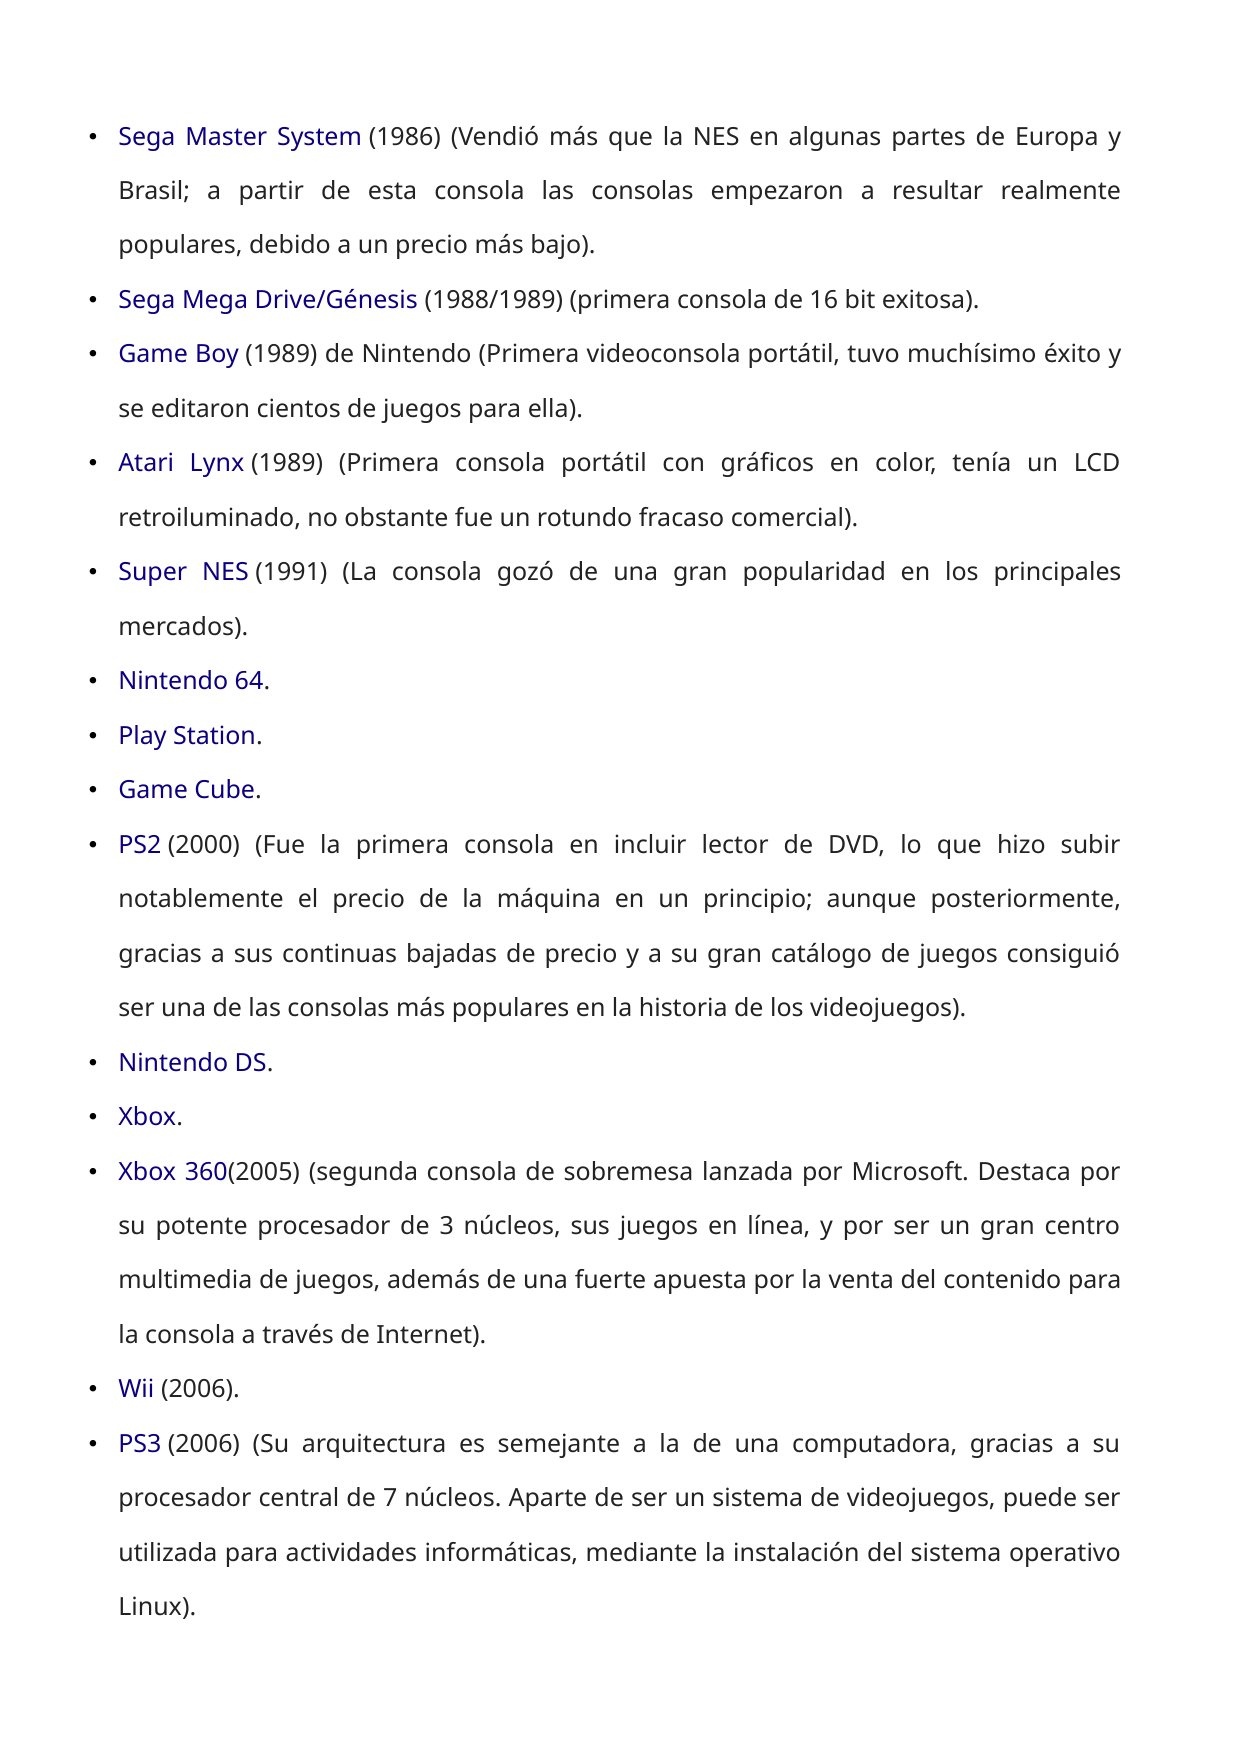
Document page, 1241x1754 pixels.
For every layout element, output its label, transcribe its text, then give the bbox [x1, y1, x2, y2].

list Wii (2006). [118, 1371, 1122, 1405]
list Atari Lynx (1989) (Primera consola portátil con gráficos en color, tenía un LCD retroiluminado, no obstante fue un rotundo fracaso comercial). [118, 445, 1122, 533]
list Play Station. [118, 717, 1122, 751]
list Nintendo DS. [118, 1044, 1122, 1078]
list Game Cube. [118, 772, 1122, 806]
list PS3 (2006) (Su arquitectura es semejante a la de una computadora, gracias a su procesador central de 7 núcleos. Aparte de ser un sistema de videojuegos, puede ser utilizada para actividades informáticas, mediante la instalación del sistema operativo Linux). [118, 1426, 1122, 1623]
list Xbox 360(2005) (segunda consola de sobremesa lanzada por Microsoft. Destaca por su potente procesador de 3 núcleos, sus juegos en línea, y por ser un gran centro multimedia de juegos, además de una fuerte apuesta por la venta del contenido para la consola a través de Internet). [118, 1153, 1122, 1351]
list Game Boy (1989) de Nintendo (Primera videoconsola portátil, tuvo muchísimo éxito y se editaron cientos de juegos para ella). [118, 336, 1122, 424]
list Nintendo 64. [118, 663, 1122, 697]
list Sega Mega Drive/Génesis (1988/1989) (primera consola de 16 bit exitosa). [118, 282, 1122, 316]
list PS2 (2000) (Fue la primera consola en incluir lector de DVD, lo que hizo subir notablemente el precio de la máquina en un principio; aunque posteriormente, gracias a sus continuas bajadas de precio y a su gran catálogo de juegos consiguió ser una de las consolas más populares en la historia de los videojuegos). [118, 826, 1122, 1024]
list Sega Master System (1986) (Vendió más que la NES en algunas partes de Europa y Brasil; a partir de esta consola las consolas empezaron a resultar realmente populares, debido a un precio más bajo). [118, 118, 1122, 261]
list Xbox. [118, 1099, 1122, 1133]
list Super NES (1991) (La consola gozó de una gran popularidad en los principales mercados). [118, 554, 1122, 642]
